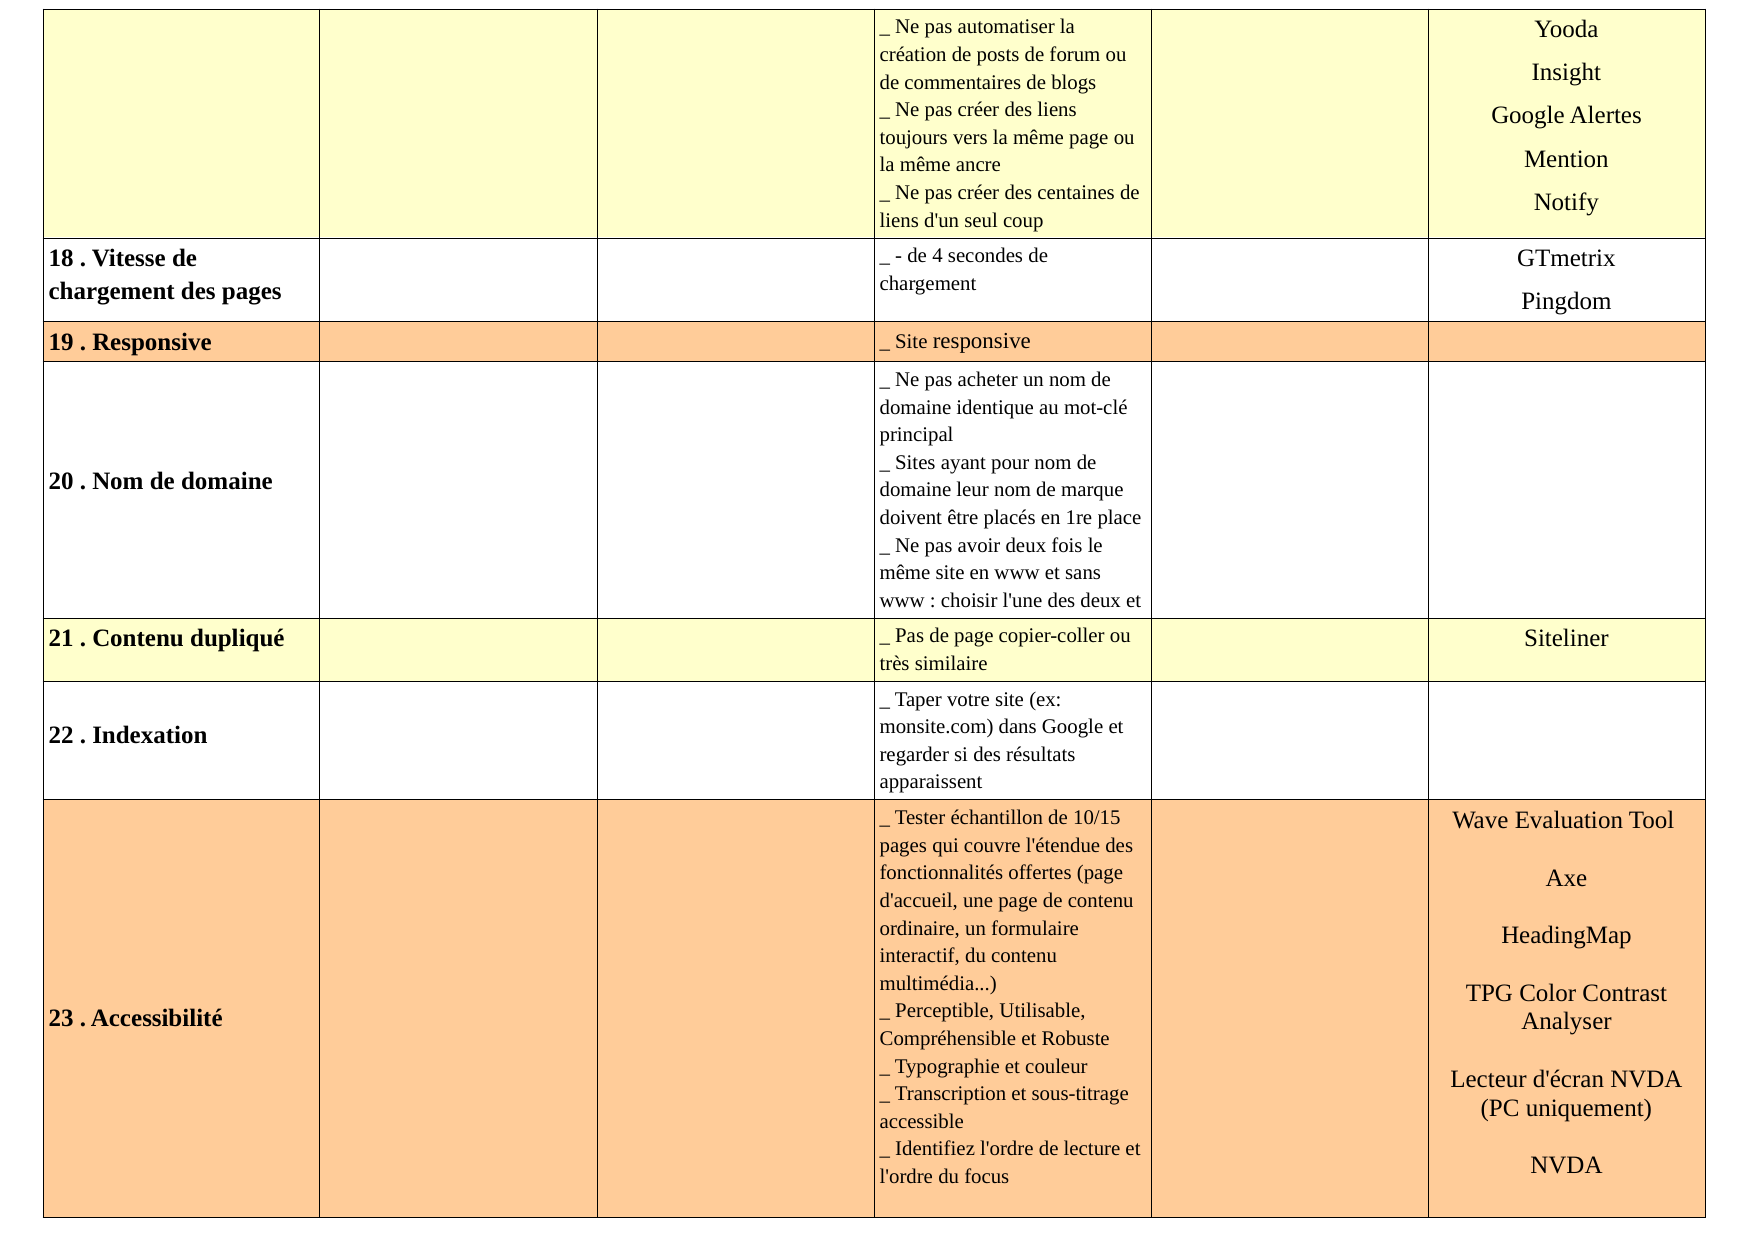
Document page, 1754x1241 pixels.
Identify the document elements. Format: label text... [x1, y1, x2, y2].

table_cell [1152, 239, 1428, 321]
table_cell [320, 682, 597, 799]
table_cell [320, 10, 597, 237]
table_cell Siteliner [1429, 619, 1705, 681]
table_cell Yooda Insight Google Alertes Mention Notify [1429, 10, 1705, 237]
table_cell 21 . Contenu dupliqué [44, 619, 319, 681]
table_cell [1429, 362, 1705, 618]
table_cell [1152, 682, 1428, 799]
table_cell [1152, 362, 1428, 618]
table_cell [1152, 619, 1428, 681]
table_cell [320, 800, 597, 1217]
table_cell _ Pas de page copier-coller ou très similaire [875, 619, 1151, 681]
table_cell [320, 239, 597, 321]
table_cell [1429, 682, 1705, 799]
table_cell [598, 239, 874, 321]
table_cell [598, 322, 874, 361]
table_cell 19 . Responsive [44, 322, 319, 361]
table_cell _ Site responsive [875, 322, 1151, 361]
table_cell [1152, 322, 1428, 361]
table_cell [1429, 322, 1705, 361]
table_cell [598, 800, 874, 1217]
table_cell [598, 10, 874, 237]
table_cell 20 . Nom de domaine [44, 362, 319, 618]
table_cell [320, 362, 597, 618]
table_cell [598, 362, 874, 618]
table_cell 22 . Indexation [44, 682, 319, 799]
table_cell _ - de 4 secondes de chargement [875, 239, 1151, 321]
table_cell [320, 619, 597, 681]
table_cell [1152, 10, 1428, 237]
table_cell _ Ne pas acheter un nom de domaine identique au mot-clé principal _ Sites ayant pour nom de domaine leur nom de marque doivent être placés en 1re place _ Ne pas avoir deux fois le même site en www et sans www : choisir l'une des deux et [875, 362, 1151, 618]
table_cell Wave Evaluation Tool Axe HeadingMap TPG Color Contrast Analyser Lecteur d'écran NVDA (PC uniquement) NVDA [1429, 800, 1705, 1217]
table_cell [1152, 800, 1428, 1217]
table_cell _ Ne pas automatiser la création de posts de forum ou de commentaires de blogs _ Ne pas créer des liens toujours vers la même page ou la même ancre _ Ne pas créer des centaines de liens d'un seul coup [875, 10, 1151, 237]
table_cell _ Tester échantillon de 10/15 pages qui couvre l'étendue des fonctionnalités offertes (page d'accueil, une page de contenu ordinaire, un formulaire interactif, du contenu multimédia...) _ Perceptible, Utilisable, Compréhensible et Robuste _ Typographie et couleur _ Transcription et sous-titrage accessible _ Identifiez l'ordre de lecture et l'ordre du focus [875, 800, 1151, 1217]
table_cell [598, 619, 874, 681]
table_cell [598, 682, 874, 799]
table_cell [44, 10, 319, 237]
table_cell 23 . Accessibilité [44, 800, 319, 1217]
table_cell [320, 322, 597, 361]
table_cell 18 . Vitesse de chargement des pages [44, 239, 319, 321]
table_cell _ Taper votre site (ex: monsite.com) dans Google et regarder si des résultats apparaissent [875, 682, 1151, 799]
table_cell GTmetrix Pingdom [1429, 239, 1705, 321]
